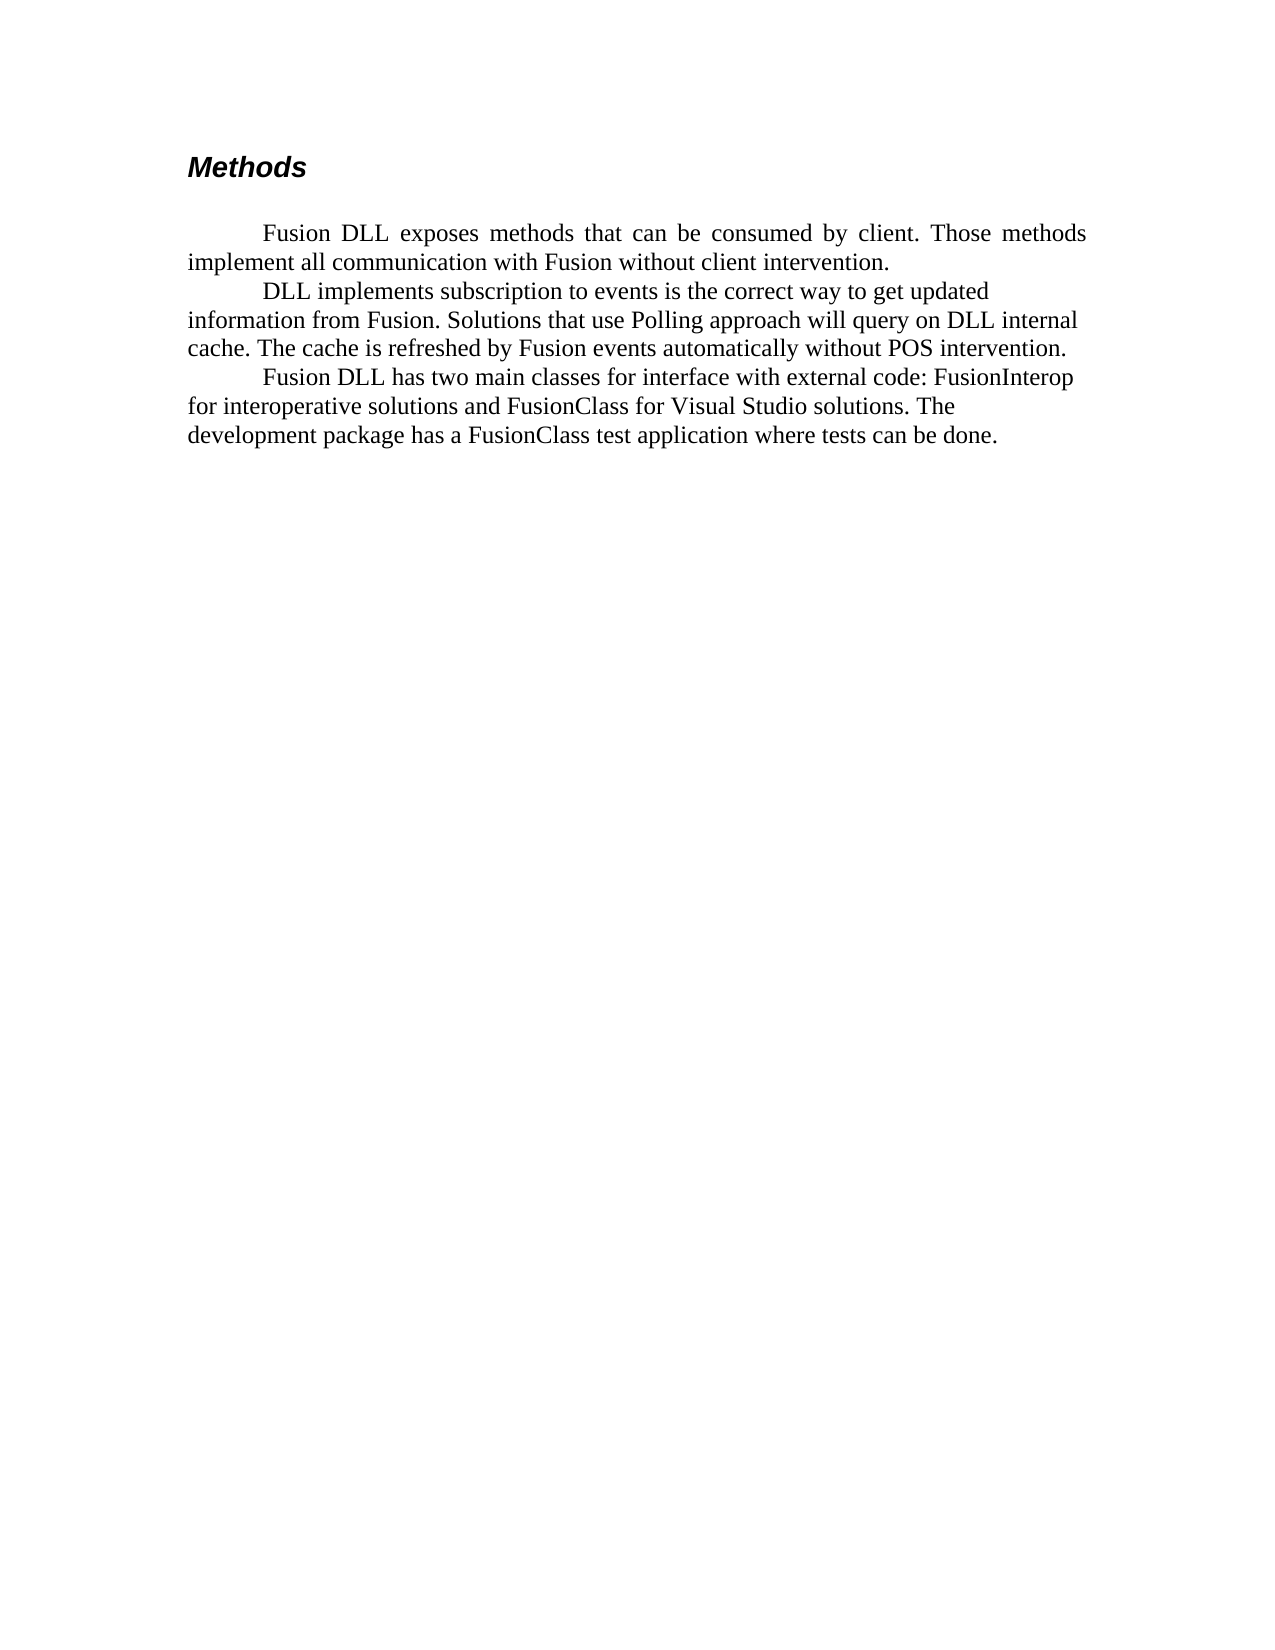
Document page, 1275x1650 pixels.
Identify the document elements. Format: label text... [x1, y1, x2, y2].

text Fusion DLL exposes methods that can be consumed by client. Those methods implement all communication with Fusion without client intervention. [187, 218, 1087, 276]
text DLL implements subscription to events is the correct way to get updated information from Fusion. Solutions that use Polling approach will query on DLL internal cache. The cache is refreshed by Fusion events automatically without POS intervention. [187, 276, 1087, 362]
subtitle Methods [187, 150, 1087, 183]
text Fusion DLL has two main classes for interface with external code: FusionInterop for interoperative solutions and FusionClass for Visual Studio solutions. The development package has a FusionClass test application where tests can be done. [187, 362, 1087, 448]
